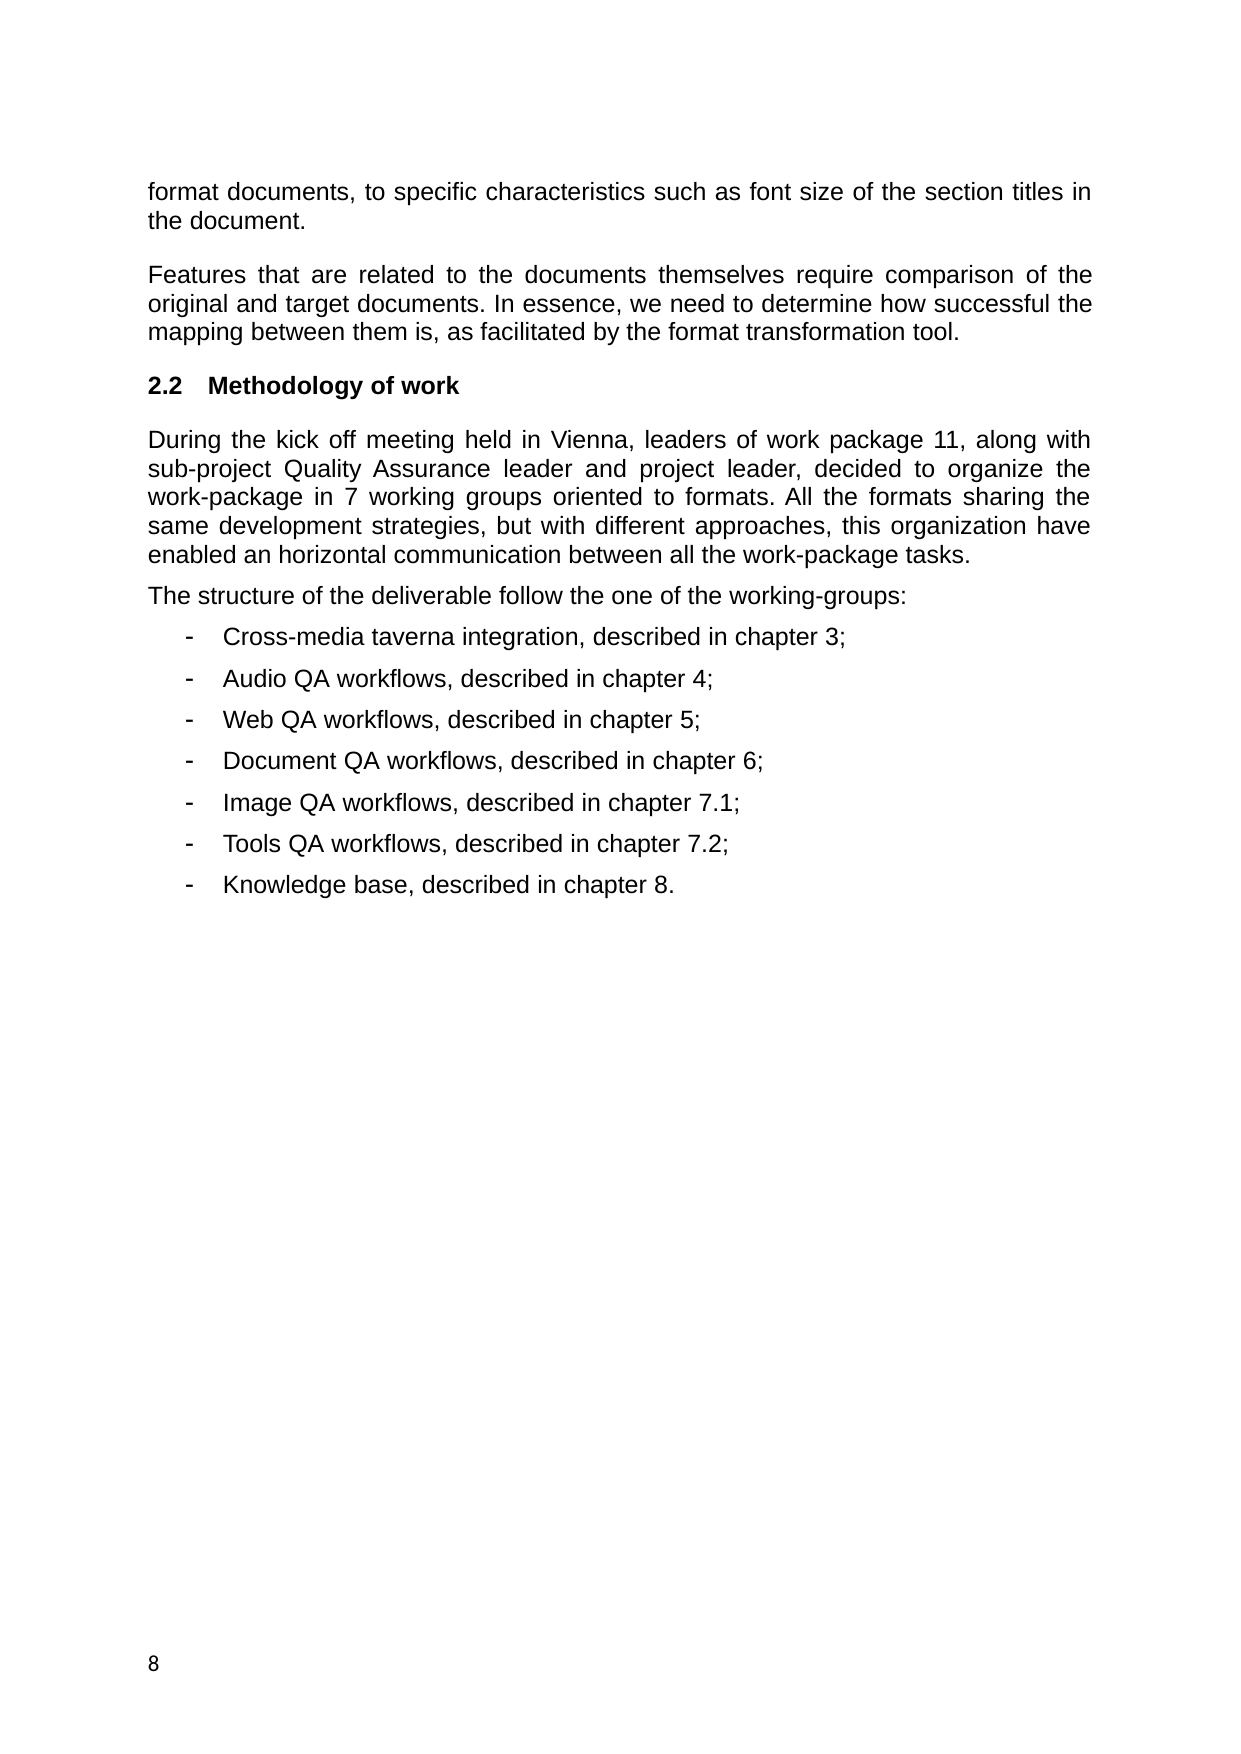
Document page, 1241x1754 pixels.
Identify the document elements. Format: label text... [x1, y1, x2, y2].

list Audio QA workflows, described in chapter 4; [185, 664, 1092, 692]
list Web QA workflows, described in chapter 5; [185, 705, 1092, 734]
text The structure of the deliverable follow the one of the working-groups: [148, 581, 1092, 610]
subtitle Methodology of work [148, 371, 1092, 400]
text During the kick off meeting held in Vienna, leaders of work package 11, along with sub-project Quality Assurance leader and project leader, decided to organize the work-package in 7 working groups oriented to formats. All the formats sharing the same development strategies, but with different approaches, this organization have enabled an horizontal communication between all the work-package tasks. [148, 425, 1092, 568]
list Document QA workflows, described in chapter 6; [185, 746, 1092, 775]
text format documents, to specific characteristics such as font size of the section titles in the document. [148, 177, 1092, 235]
list Image QA workflows, described in chapter 7.1; [185, 788, 1092, 817]
list Tools QA workflows, described in chapter 7.2; [185, 829, 1092, 858]
text Features that are related to the documents themselves require comparison of the original and target documents. In essence, we need to determine how successful the mapping between them is, as facilitated by the format transformation tool. [148, 260, 1092, 346]
list Knowledge base, described in chapter 8. [185, 870, 1092, 899]
list Cross-media taverna integration, described in chapter 3; [185, 622, 1092, 651]
